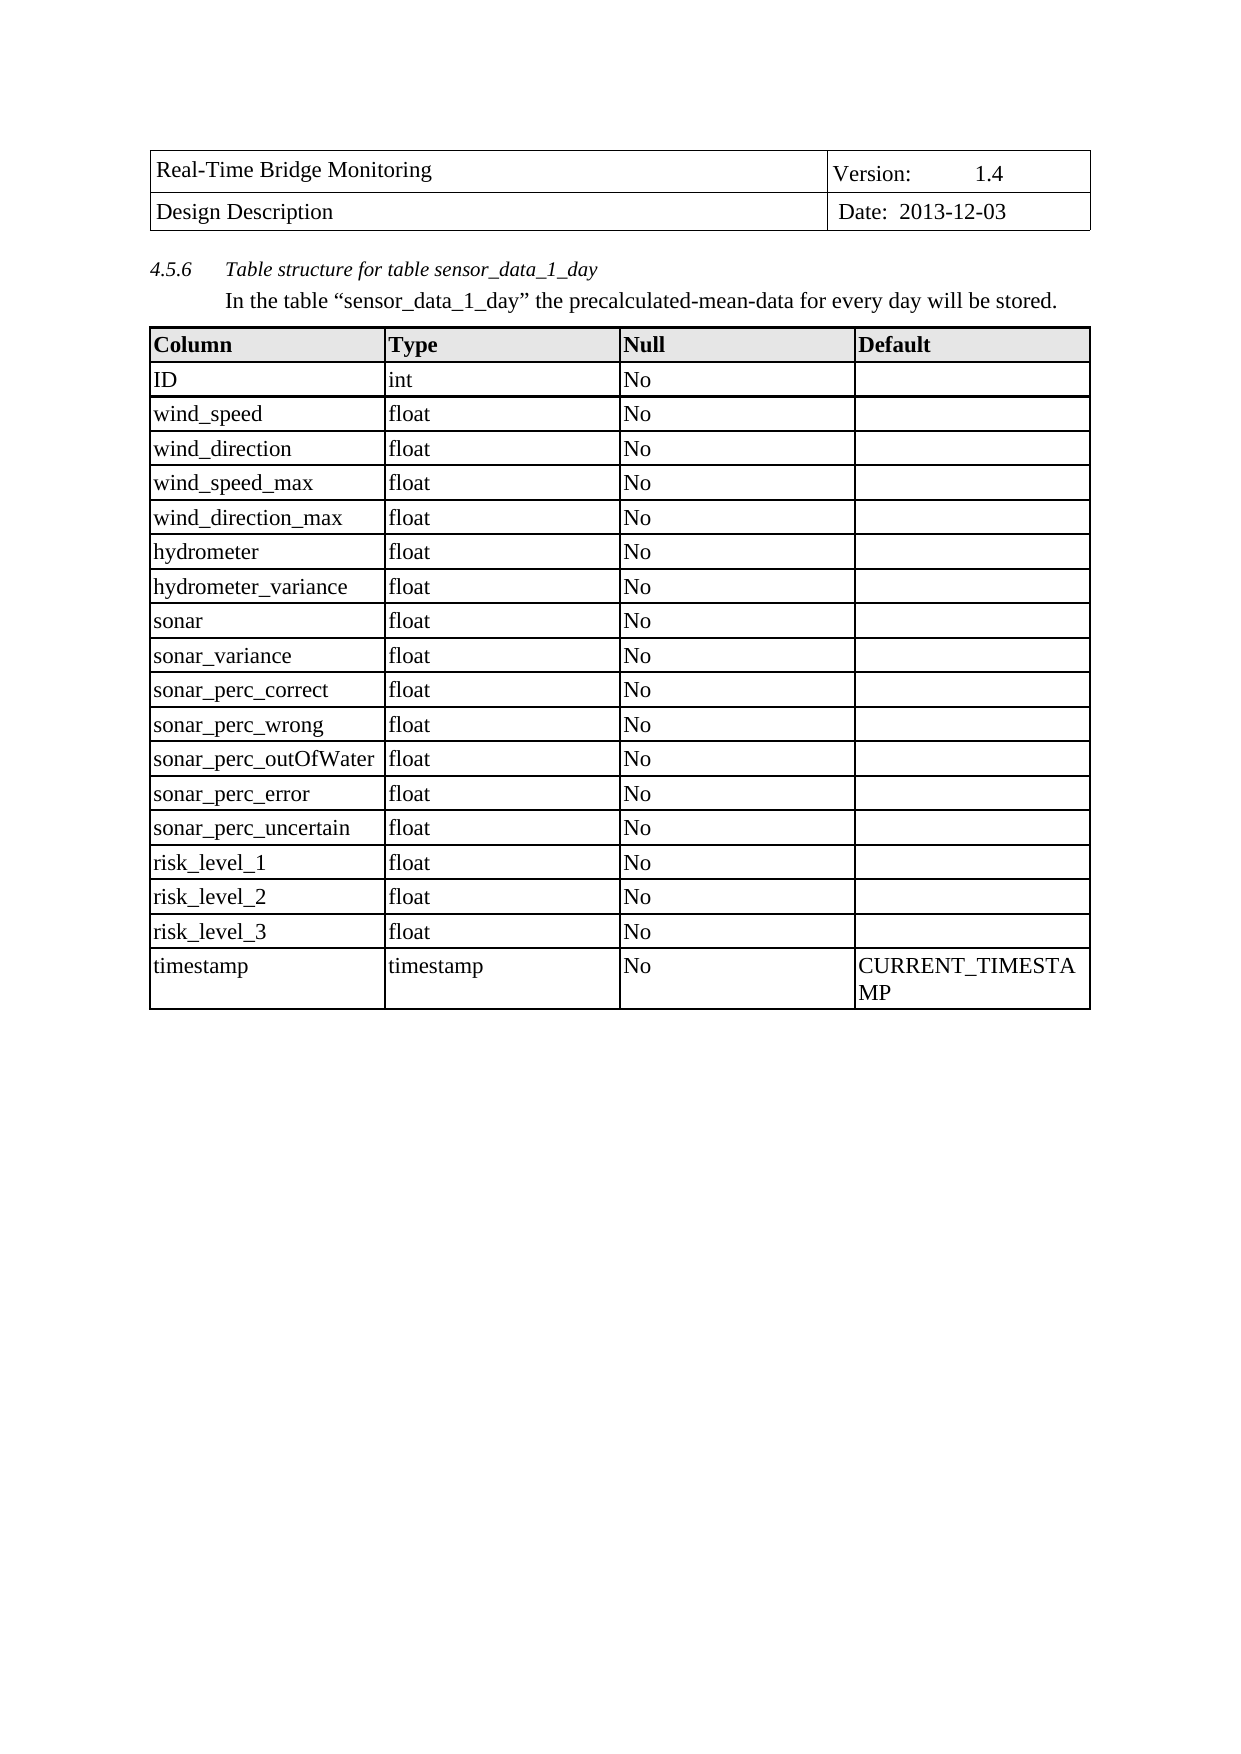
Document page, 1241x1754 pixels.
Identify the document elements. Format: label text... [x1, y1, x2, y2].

table_cell int [386, 363, 619, 395]
table_cell [856, 673, 1089, 706]
subtitle Table structure for table sensor_data_1_day [150, 256, 1090, 281]
table_cell risk_level_1 [151, 846, 384, 878]
table_cell [856, 501, 1089, 533]
table_header Column [151, 329, 384, 361]
table_cell No [621, 708, 854, 740]
table_cell float [386, 570, 619, 602]
table_cell [856, 742, 1089, 775]
table_cell float [386, 535, 619, 568]
table_cell float [386, 777, 619, 809]
table_header Default [856, 329, 1089, 361]
table_cell [856, 466, 1089, 499]
table_cell No [621, 811, 854, 844]
table_cell float [386, 708, 619, 740]
table_cell sonar_perc_correct [151, 673, 384, 706]
table_cell No [621, 535, 854, 568]
table_cell No [621, 949, 854, 1008]
table_cell No [621, 466, 854, 499]
table_cell [856, 708, 1089, 740]
table_header Type [386, 329, 619, 361]
table_cell No [621, 915, 854, 947]
table_cell No [621, 639, 854, 671]
table_cell [856, 811, 1089, 844]
table_cell wind_speed [151, 398, 384, 430]
table_cell No [621, 432, 854, 464]
table_cell float [386, 811, 619, 844]
table_cell No [621, 363, 854, 395]
table_cell hydrometer [151, 535, 384, 568]
table_cell float [386, 432, 619, 464]
table_cell No [621, 501, 854, 533]
table_cell No [621, 777, 854, 809]
table_cell [856, 432, 1089, 464]
table_cell float [386, 604, 619, 637]
table_cell float [386, 398, 619, 430]
table_cell sonar_variance [151, 639, 384, 671]
table_cell float [386, 466, 619, 499]
table_cell float [386, 880, 619, 913]
table_cell sonar_perc_outOfWater [151, 742, 384, 775]
table_cell float [386, 673, 619, 706]
table_cell sonar_perc_error [151, 777, 384, 809]
table_cell risk_level_3 [151, 915, 384, 947]
table_cell timestamp [386, 949, 619, 1008]
table_cell No [621, 880, 854, 913]
table_cell wind_direction_max [151, 501, 384, 533]
table_cell No [621, 846, 854, 878]
table_cell [856, 846, 1089, 878]
table_cell sonar [151, 604, 384, 637]
table_cell [856, 777, 1089, 809]
table_cell hydrometer_variance [151, 570, 384, 602]
table_cell No [621, 604, 854, 637]
table_cell float [386, 501, 619, 533]
table_cell float [386, 846, 619, 878]
table_cell wind_speed_max [151, 466, 384, 499]
table_cell [856, 915, 1089, 947]
table_cell sonar_perc_wrong [151, 708, 384, 740]
table_cell float [386, 915, 619, 947]
table_cell [856, 363, 1089, 395]
table_cell sonar_perc_uncertain [151, 811, 384, 844]
table_cell [856, 639, 1089, 671]
table_cell No [621, 742, 854, 775]
table_cell [856, 570, 1089, 602]
table_cell [856, 880, 1089, 913]
table_cell wind_direction [151, 432, 384, 464]
table_cell No [621, 673, 854, 706]
table_cell No [621, 570, 854, 602]
table_header Null [621, 329, 854, 361]
table_cell CURRENT_TIMESTAMP [856, 949, 1089, 1008]
table_cell risk_level_2 [151, 880, 384, 913]
table_cell No [621, 398, 854, 430]
table_cell float [386, 639, 619, 671]
table_cell timestamp [151, 949, 384, 1008]
table_cell float [386, 742, 619, 775]
table_cell [856, 535, 1089, 568]
table_cell ID [151, 363, 384, 395]
text In the table “sensor_data_1_day” the precalculated-mean-data for every day will be stored. [225, 288, 1090, 314]
table_cell [856, 604, 1089, 637]
table_cell [856, 398, 1089, 430]
